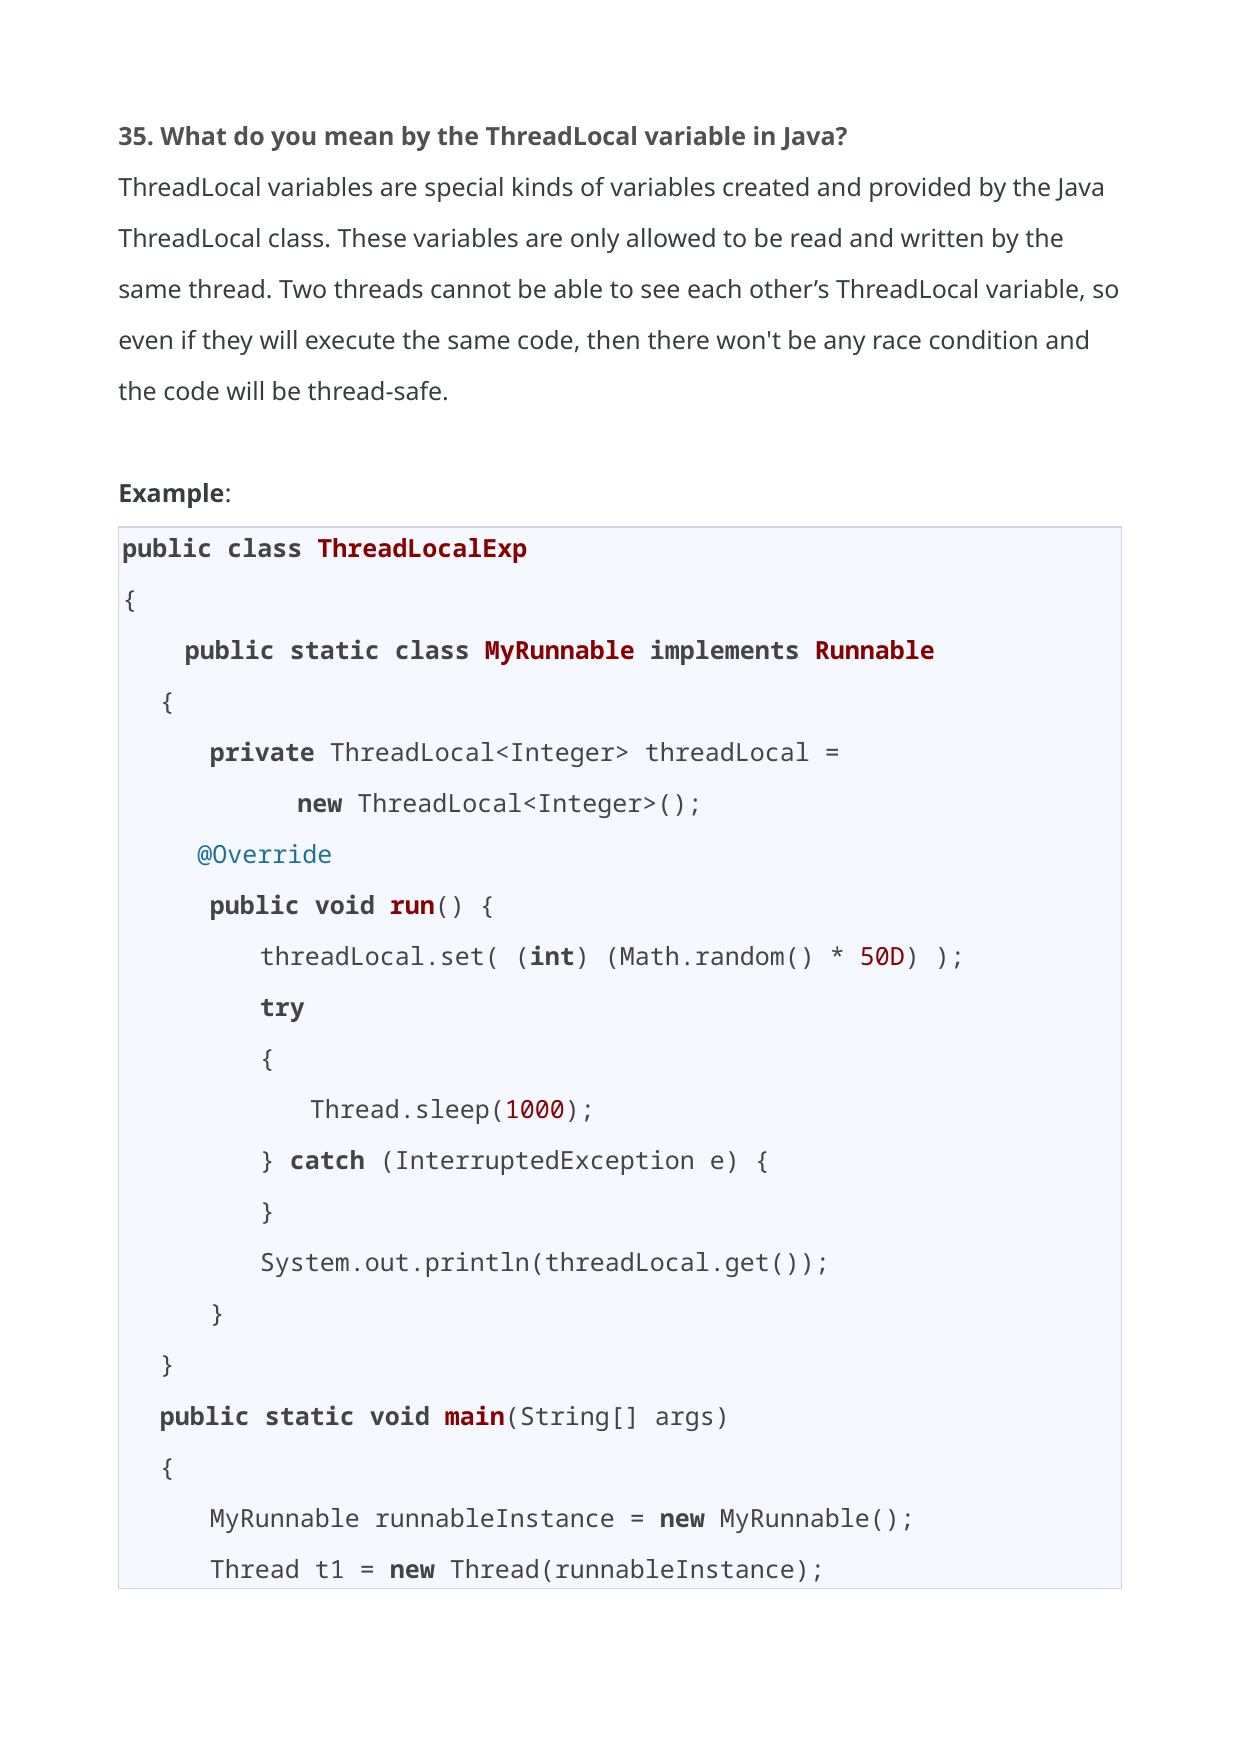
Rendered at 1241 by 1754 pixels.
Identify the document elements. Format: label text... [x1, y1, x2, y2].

text threadLocal.set( (int) (Math.random() * 50D) ); [119, 935, 1121, 973]
text { [119, 577, 1121, 616]
text private ThreadLocal<Integer> threadLocal = [119, 731, 1121, 769]
text MyRunnable runnableInstance = new MyRunnable(); [119, 1496, 1121, 1534]
text System.out.println(threadLocal.get()); [119, 1241, 1121, 1279]
text } [119, 1292, 1121, 1330]
text { [119, 1037, 1121, 1075]
text public static void main(String[] args) [119, 1394, 1121, 1432]
text Thread.sleep(1000); [119, 1088, 1121, 1126]
text public static class MyRunnable implements Runnable [119, 628, 1121, 667]
text { [119, 1445, 1121, 1483]
subtitle 35. What do you mean by the ThreadLocal variable in Java? [118, 118, 1122, 152]
text Thread t1 = new Thread(runnableInstance); [119, 1547, 1121, 1588]
text @Override [119, 833, 1121, 871]
text } [119, 1190, 1121, 1228]
text public void run() { [119, 884, 1121, 922]
text ThreadLocal variables are special kinds of variables created and provided by the Java ThreadLocal class. These variables are only allowed to be read and written by the same thread. Two threads cannot be able to see each other’s ThreadLocal variable, so even if they will execute the same code, then there won't be any race condition and the code will be thread-safe. Example: [118, 169, 1122, 509]
text try [119, 986, 1121, 1024]
text } catch (InterruptedException e) { [119, 1139, 1121, 1177]
text } [119, 1343, 1121, 1381]
text new ThreadLocal<Integer>(); [119, 782, 1121, 820]
text { [119, 679, 1121, 718]
text public class ThreadLocalExp [119, 528, 1121, 564]
